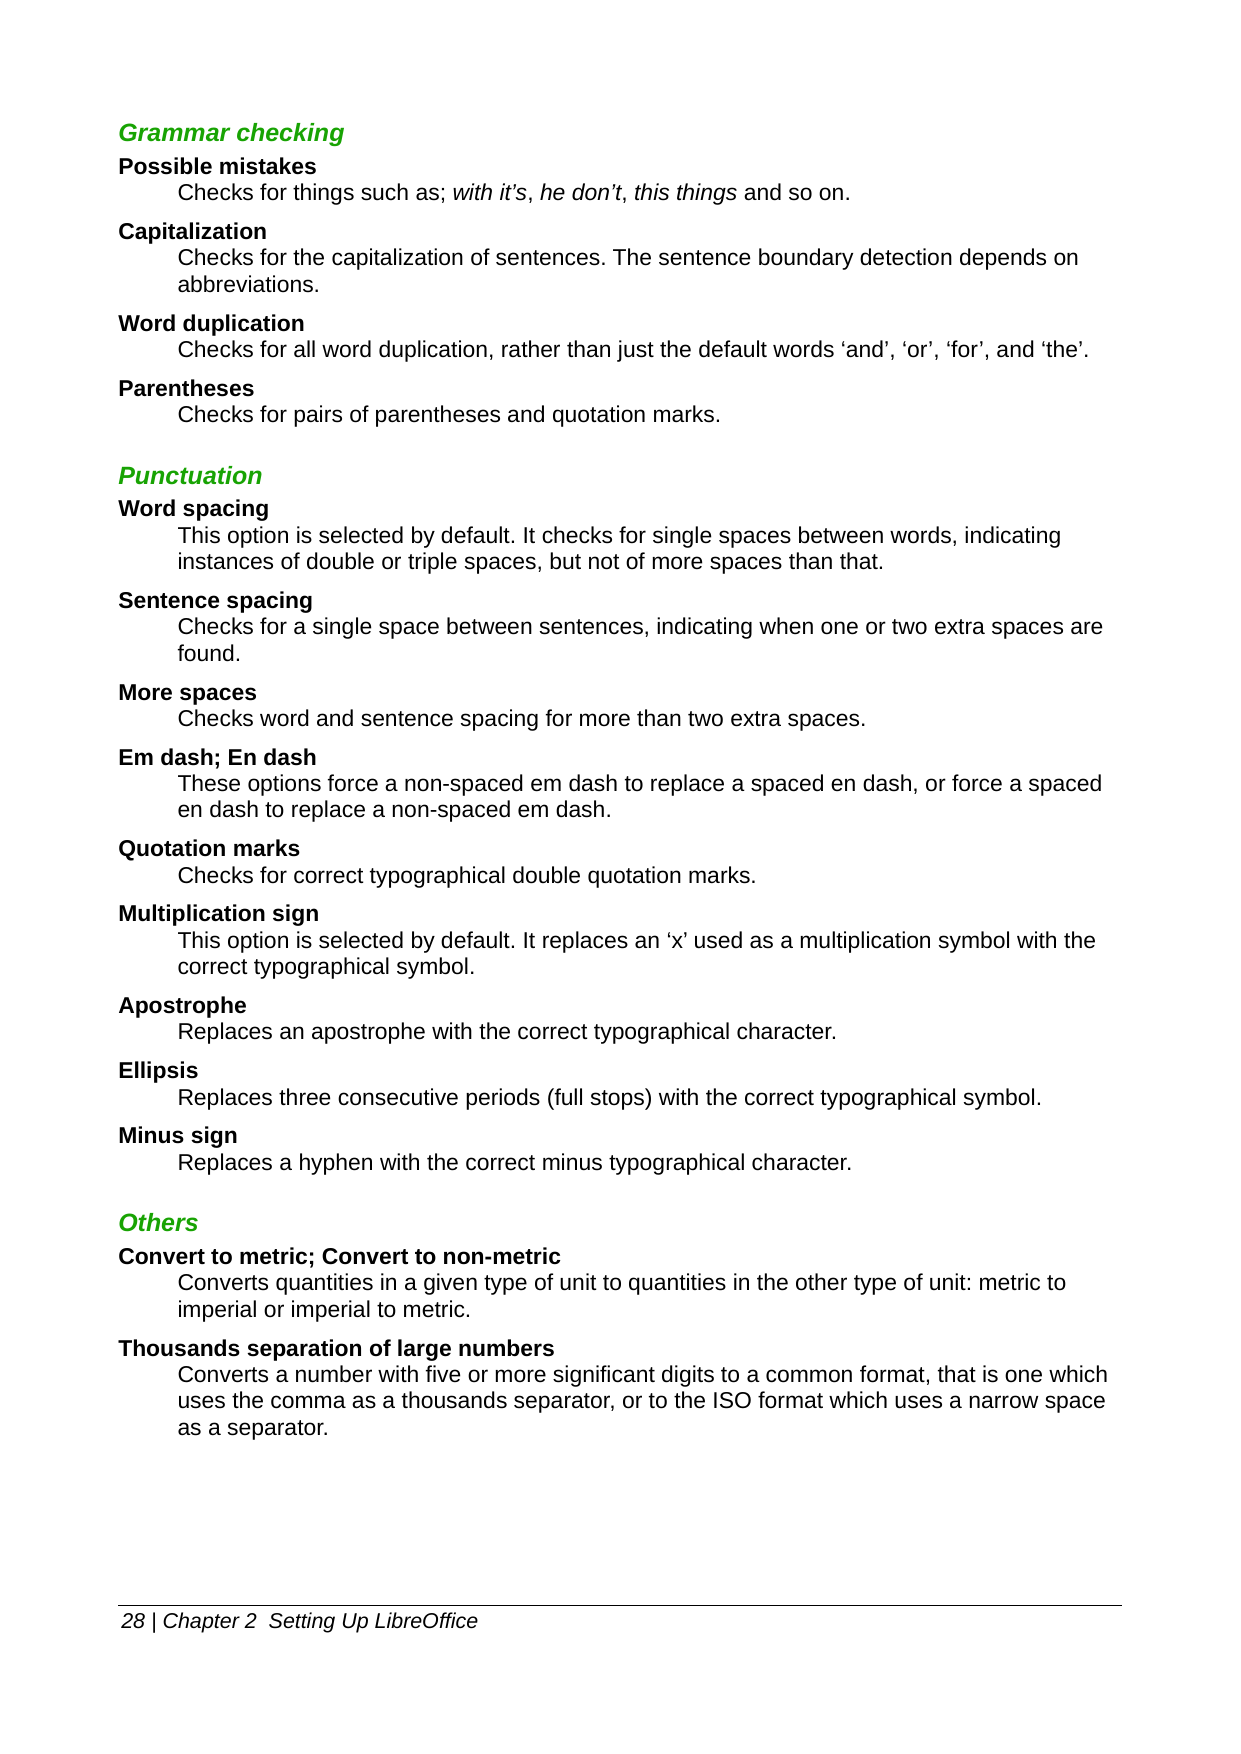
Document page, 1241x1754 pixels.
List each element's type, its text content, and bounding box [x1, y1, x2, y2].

text Checks for a single space between sentences, indicating when one or two extra spaces are found. [177, 613, 1122, 666]
text This option is selected by default. It replaces an ‘x’ used as a multiplication symbol with the correct typographical symbol. [177, 927, 1122, 979]
subtitle Others [118, 1208, 1122, 1237]
text Replaces an apostrophe with the correct typographical character. [177, 1018, 1122, 1045]
text Ellipsis [118, 1057, 1122, 1083]
text Converts a number with five or more significant digits to a common format, that is one which uses the comma as a thousands separator, or to the ISO format which uses a narrow space as a separator. [177, 1361, 1122, 1440]
text Capitalization [118, 218, 1122, 244]
text More spaces [118, 678, 1122, 705]
text These options force a non-spaced em dash to replace a spaced en dash, or force a spaced en dash to replace a non-spaced em dash. [177, 770, 1122, 823]
text Thousands separation of large numbers [118, 1334, 1122, 1361]
text Multiplication sign [118, 900, 1122, 927]
text Quotation marks [118, 835, 1122, 862]
text Possible mistakes [118, 153, 1122, 179]
text Checks for pairs of parentheses and quotation marks. [177, 401, 1122, 427]
text Checks for correct typographical double quotation marks. [177, 862, 1122, 888]
subtitle Grammar checking [118, 118, 1122, 147]
text Word duplication [118, 309, 1122, 336]
text Replaces a hyphen with the correct minus typographical character. [177, 1149, 1122, 1175]
text Convert to metric; Convert to non-metric [118, 1243, 1122, 1269]
text Checks for all word duplication, rather than just the default words ‘and’, ‘or’, ‘for’, and ‘the’. [177, 336, 1122, 362]
text Converts quantities in a given type of unit to quantities in the other type of unit: metric to imperial or imperial to metric. [177, 1269, 1122, 1322]
text Checks for the capitalization of sentences. The sentence boundary detection depends on abbreviations. [177, 244, 1122, 297]
text Sentence spacing [118, 587, 1122, 613]
text Replaces three consecutive periods (full stops) with the correct typographical symbol. [177, 1083, 1122, 1110]
text Checks for things such as; with it’s, he don’t, this things and so on. [177, 179, 1122, 206]
text Em dash; En dash [118, 744, 1122, 770]
text Checks word and sentence spacing for more than two extra spaces. [177, 705, 1122, 731]
text Minus sign [118, 1122, 1122, 1149]
text Apostrophe [118, 992, 1122, 1018]
text Parentheses [118, 375, 1122, 401]
subtitle Punctuation [118, 461, 1122, 489]
text Word spacing [118, 495, 1122, 522]
text This option is selected by default. It checks for single spaces between words, indicating instances of double or triple spaces, but not of more spaces than that. [177, 522, 1122, 574]
